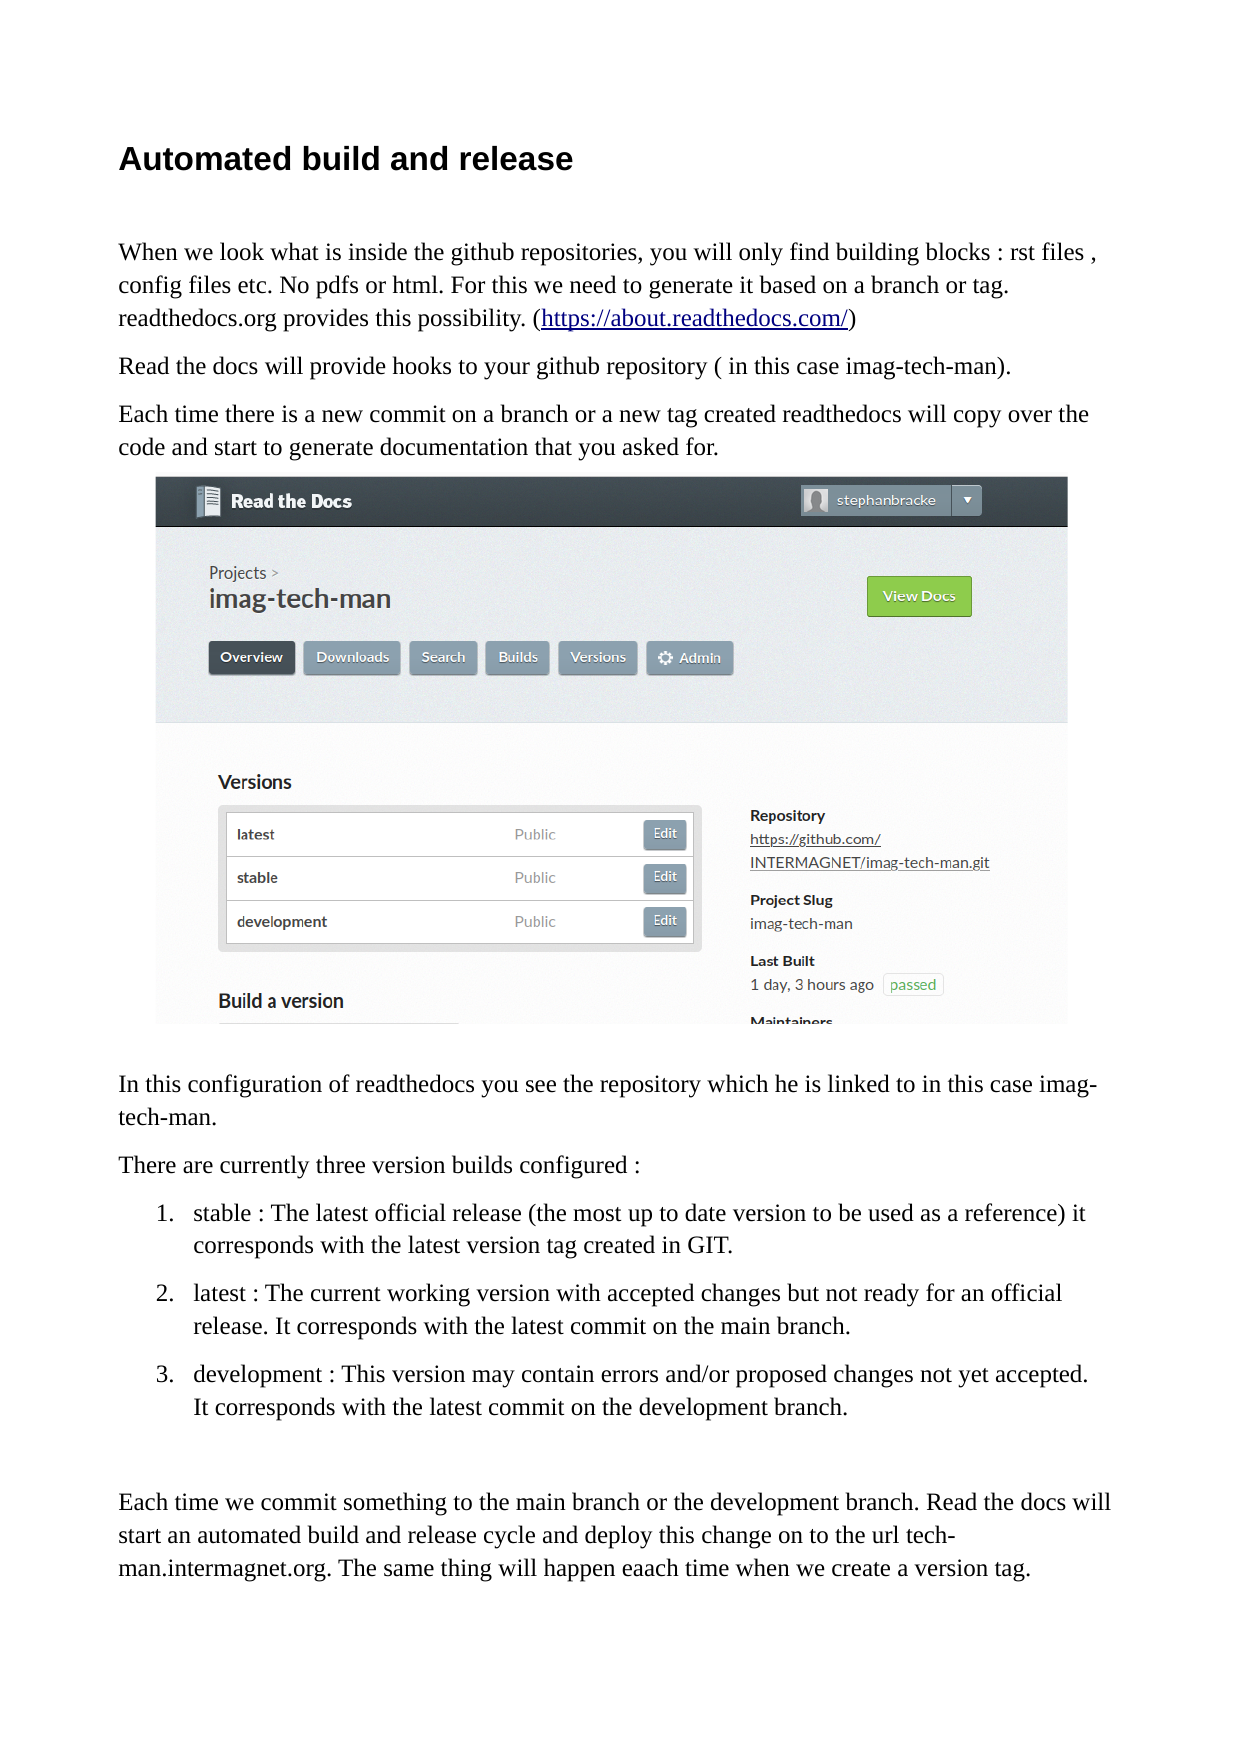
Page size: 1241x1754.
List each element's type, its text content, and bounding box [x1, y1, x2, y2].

subtitle Automated build and release [118, 139, 1122, 177]
text Each time we commit something to the main branch or the development branch. Read the docs will start an automated build and release cycle and deploy this change on to the url tech-man.intermagnet.org. The same thing will happen eaach time when we create a version tag. [118, 1487, 1122, 1582]
list development : This version may contain errors and/or proposed changes not yet accepted. It corresponds with the latest commit on the development branch. [156, 1359, 1122, 1421]
text There are currently three version builds configured : [118, 1150, 1122, 1179]
text Read the docs will provide hooks to your github repository ( in this case imag-tech-man). [118, 351, 1122, 380]
list latest : The current working version with accepted changes but not ready for an official release. It corresponds with the latest commit on the main branch. [156, 1278, 1122, 1340]
text When we look what is inside the github repositories, you will only find building blocks : rst files , config files etc. No pdfs or html. For this we need to generate it based on a branch or tag. readthedocs.org provides this possibility. (https://about.readthedocs.com/) [118, 237, 1122, 332]
text In this configuration of readthedocs you see the repository which he is linked to in this case imag-tech-man. [118, 1069, 1122, 1131]
list stable : The latest official release (the most up to date version to be used as a reference) it corresponds with the latest version tag created in GIT. [156, 1198, 1122, 1259]
text Each time there is a new commit on a branch or a new tag created readthedocs will copy over the code and start to generate documentation that you asked for. [118, 399, 1122, 461]
picture [155, 472, 1068, 1024]
